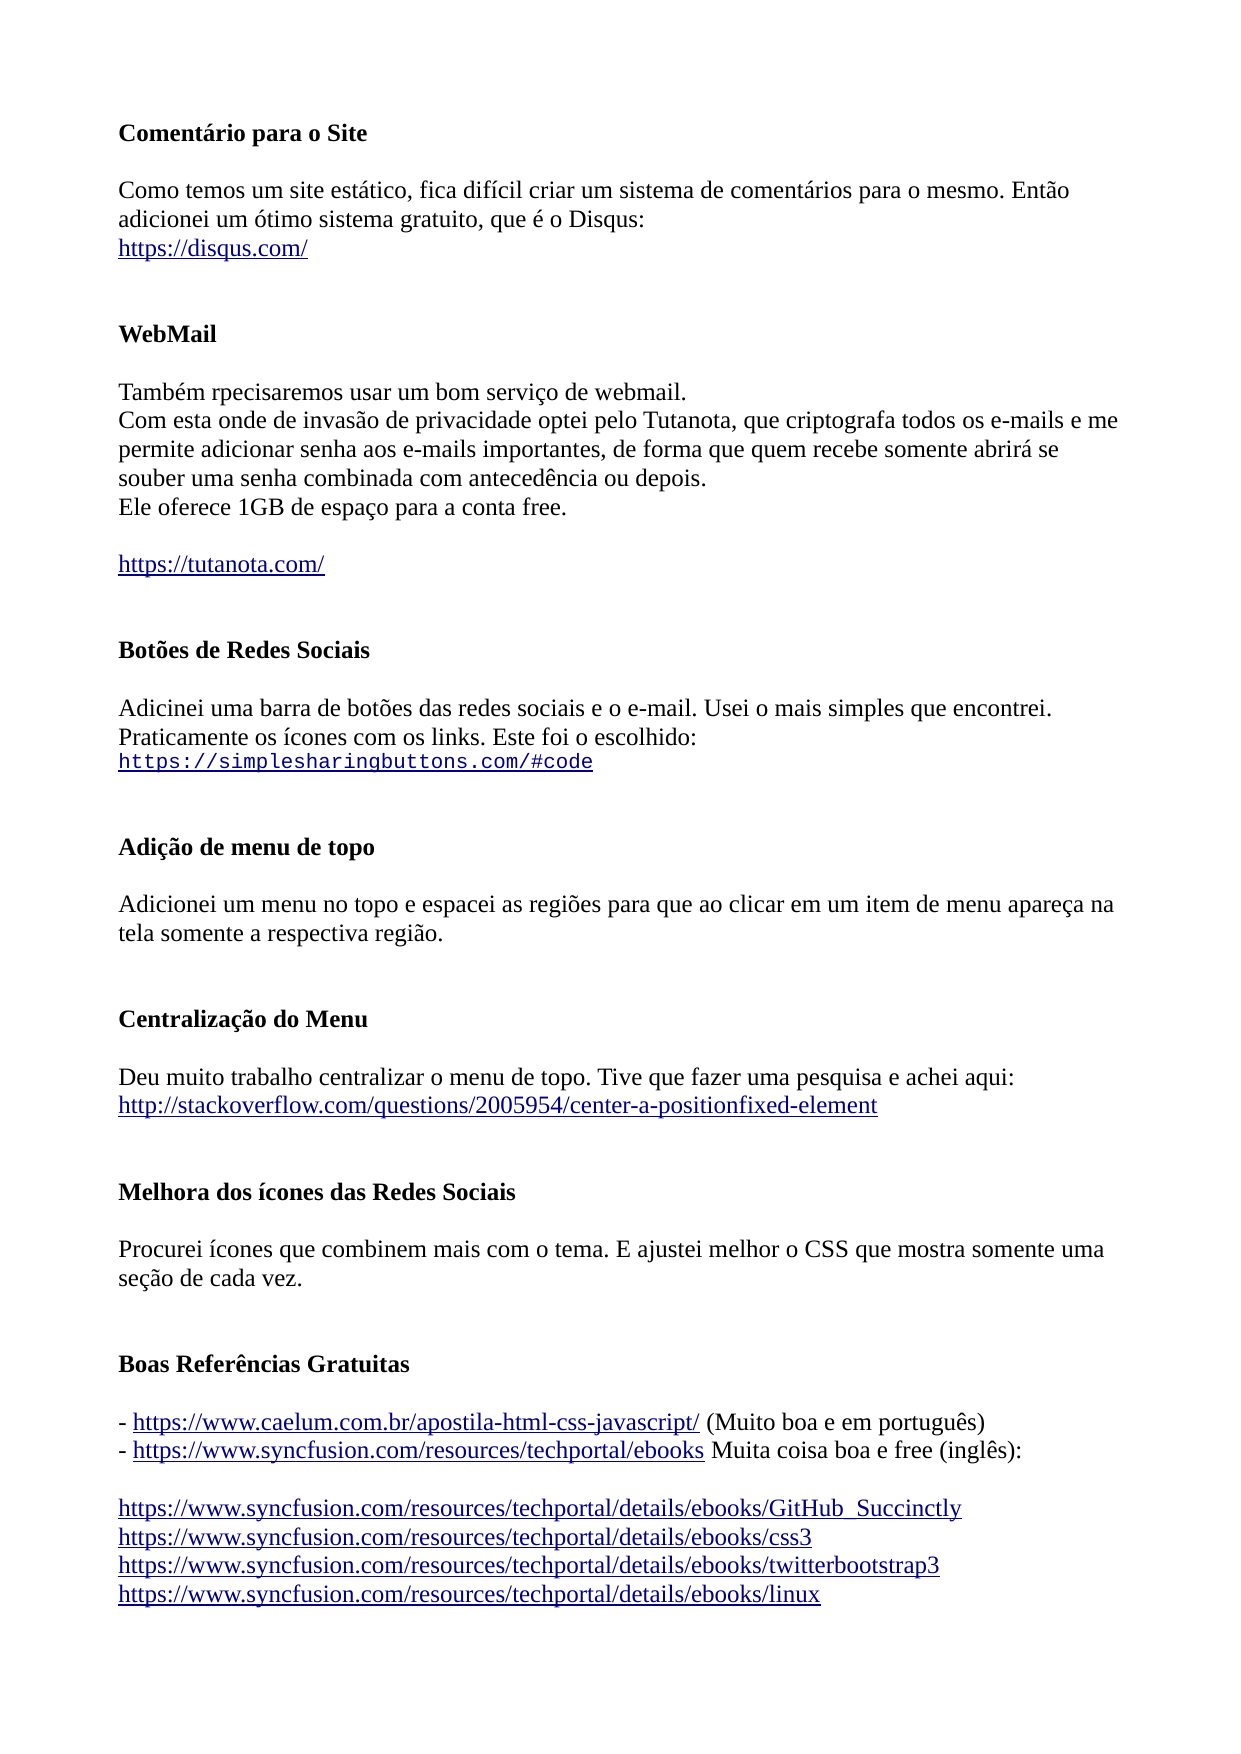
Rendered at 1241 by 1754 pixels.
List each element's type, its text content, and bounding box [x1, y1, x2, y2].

text Comentário para o Site [118, 118, 1122, 147]
text WebMail [118, 319, 1122, 348]
text Botões de Redes Sociais [118, 636, 1122, 664]
text Também rpecisaremos usar um bom serviço de webmail. [118, 377, 1122, 406]
text Adicionei um menu no topo e espacei as regiões para que ao clicar em um item de menu apareça na tela somente a respectiva região. [118, 889, 1122, 947]
text Adição de menu de topo [118, 832, 1122, 861]
text Ele oferece 1GB de espaço para a conta free. [118, 492, 1122, 521]
text Centralização do Menu [118, 1004, 1122, 1033]
text Deu muito trabalho centralizar o menu de topo. Tive que fazer uma pesquisa e achei aqui: [118, 1062, 1122, 1091]
text https://www.syncfusion.com/resources/techportal/details/ebooks/GitHub_Succinctly [118, 1493, 1122, 1522]
text Com esta onde de invasão de privacidade optei pelo Tutanota, que criptografa todos os e-mails e me permite adicionar senha aos e-mails importantes, de forma que quem recebe somente abrirá se souber uma senha combinada com antecedência ou depois. [118, 406, 1122, 492]
text Procurei ícones que combinem mais com o tema. E ajustei melhor o CSS que mostra somente uma seção de cada vez. [118, 1234, 1122, 1292]
text https://simplesharingbuttons.com/#code [118, 751, 1122, 774]
text Como temos um site estático, fica difícil criar um sistema de comentários para o mesmo. Então adicionei um ótimo sistema gratuito, que é o Disqus: [118, 176, 1122, 233]
text Adicinei uma barra de botões das redes sociais e o e-mail. Usei o mais simples que encontrei. Praticamente os ícones com os links. Este foi o escolhido: [118, 693, 1122, 751]
text https://disqus.com/ [118, 233, 1122, 262]
text https://tutanota.com/ [118, 549, 1122, 578]
text http://stackoverflow.com/questions/2005954/center-a-positionfixed-element [118, 1091, 1122, 1119]
text - https://www.caelum.com.br/apostila-html-css-javascript/ (Muito boa e em português) [118, 1407, 1122, 1436]
text https://www.syncfusion.com/resources/techportal/details/ebooks/css3 [118, 1522, 1122, 1551]
text Boas Referências Gratuitas [118, 1349, 1122, 1378]
text Melhora dos ícones das Redes Sociais [118, 1177, 1122, 1206]
text - https://www.syncfusion.com/resources/techportal/ebooks Muita coisa boa e free (inglês): [118, 1436, 1122, 1464]
text https://www.syncfusion.com/resources/techportal/details/ebooks/linux [118, 1579, 1122, 1608]
text https://www.syncfusion.com/resources/techportal/details/ebooks/twitterbootstrap3 [118, 1551, 1122, 1579]
